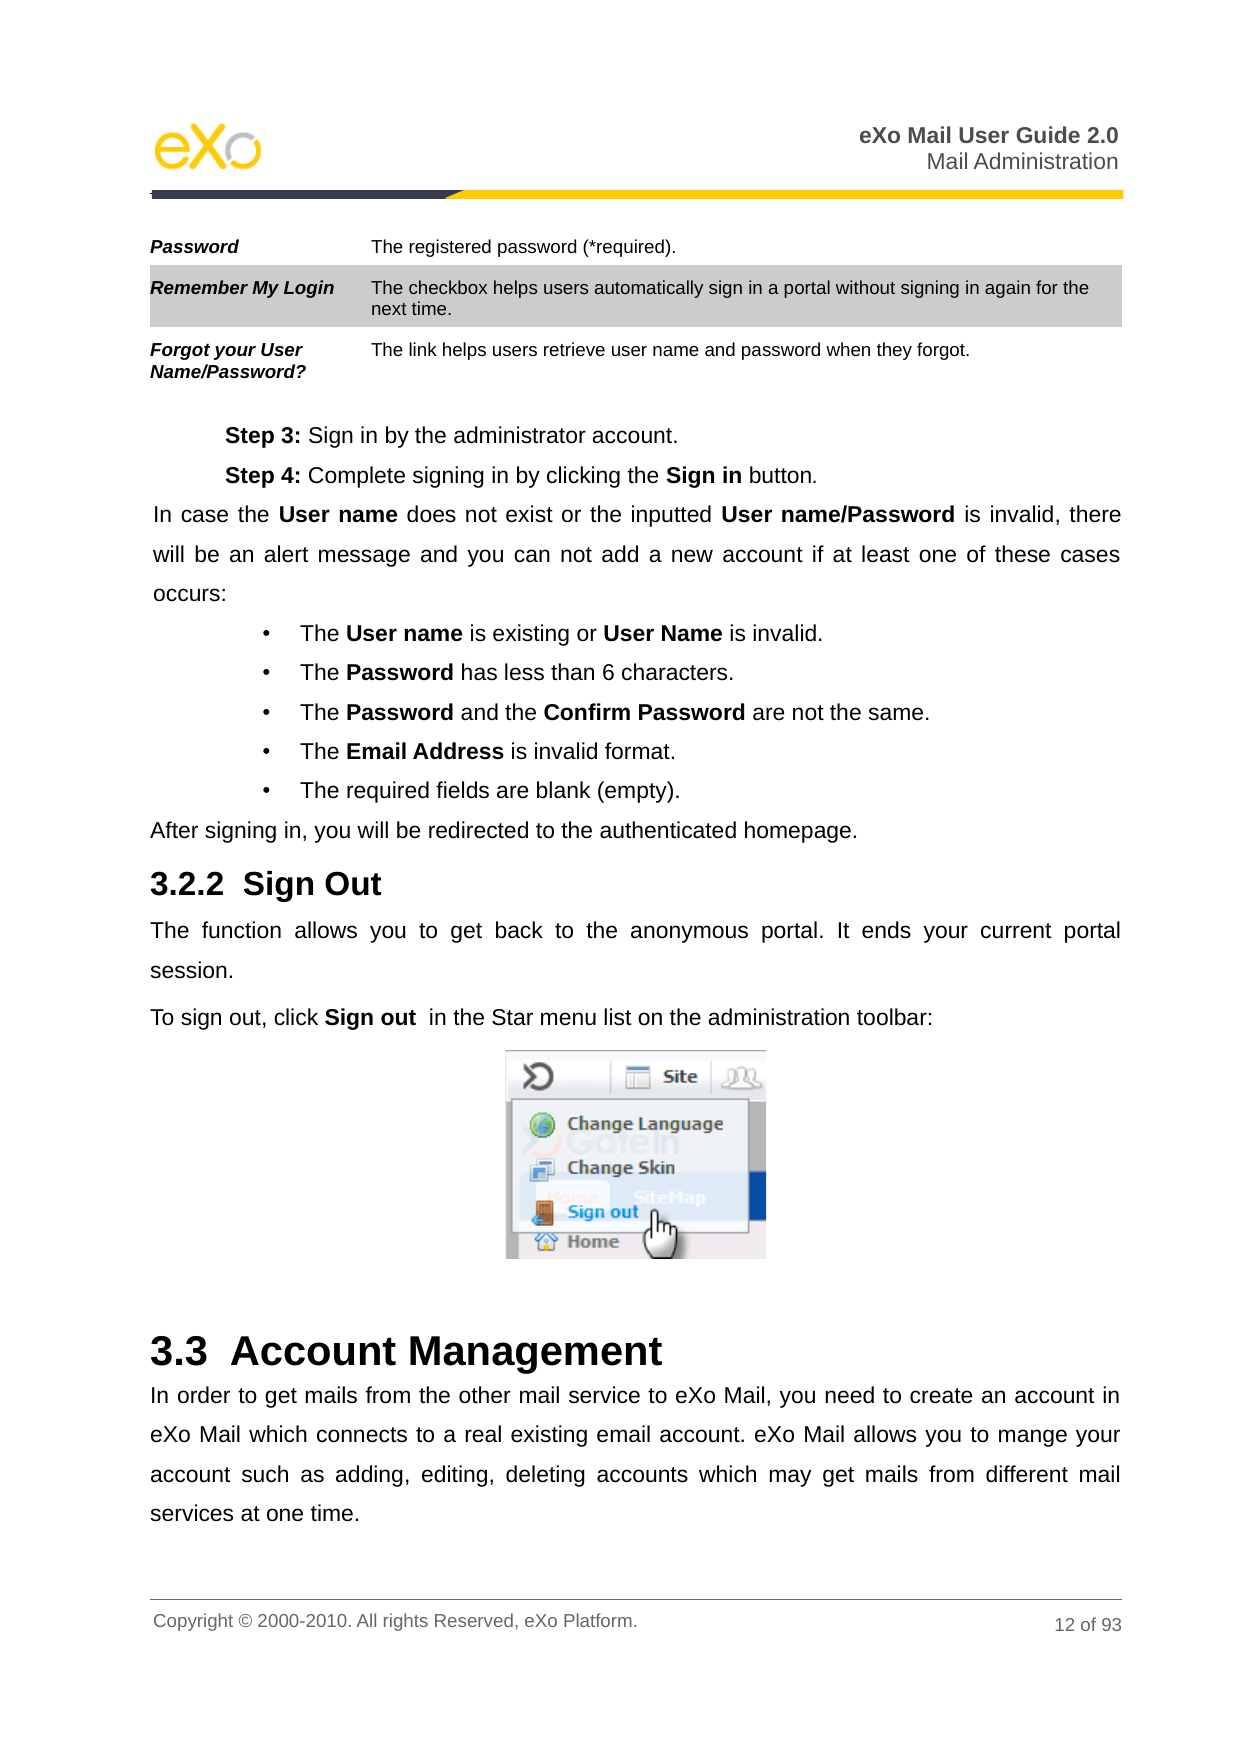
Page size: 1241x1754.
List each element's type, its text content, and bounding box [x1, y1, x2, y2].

picture [505, 1050, 767, 1259]
text After signing in, you will be redirected to the authenticated homepage. [150, 817, 1122, 843]
text The function allows you to get back to the anonymous portal. It ends your current portal session. [150, 917, 1122, 983]
list Step 4: Complete signing in by clicking the Sign in button. [187, 462, 1122, 488]
picture [155, 123, 262, 170]
list Step 3: Sign in by the administrator account. [187, 422, 1122, 448]
list The Password has less than 6 characters. [262, 659, 1122, 685]
table_cell Remember My Login [150, 265, 371, 327]
text In order to get mails from the other mail service to eXo Mail, you need to create an account in eXo Mail which connects to a real existing email account. eXo Mail allows you to mange your account such as adding, editing, deleting accounts which may get mails from different mail services at one time. [150, 1382, 1122, 1526]
subtitle Account Management [150, 1326, 1122, 1374]
table_cell The registered password (*required). [371, 224, 1122, 264]
list The required fields are blank (empty). [262, 777, 1122, 804]
list The User name is existing or User Name is invalid. [262, 619, 1122, 646]
subtitle Sign Out [150, 864, 1122, 902]
table_cell Forgot your User Name/Password? [150, 327, 371, 390]
list The Password and the Confirm Password are not the same. [262, 698, 1122, 725]
table_cell The checkbox helps users automatically sign in a portal without signing in again for the next time. [371, 265, 1122, 327]
text To sign out, click Sign out in the Star menu list on the administration toolbar: [76, 1004, 1122, 1030]
list The Email Address is invalid format. [262, 738, 1122, 764]
table_cell The link helps users retrieve user name and password when they forgot. [371, 327, 1122, 390]
picture [151, 190, 1124, 199]
list In case the User name does not exist or the inputted User name/Password is invalid, there will be an alert message and you can not add a new account if at least one of these cases occurs: [115, 501, 1122, 606]
table_cell Password [150, 224, 371, 264]
